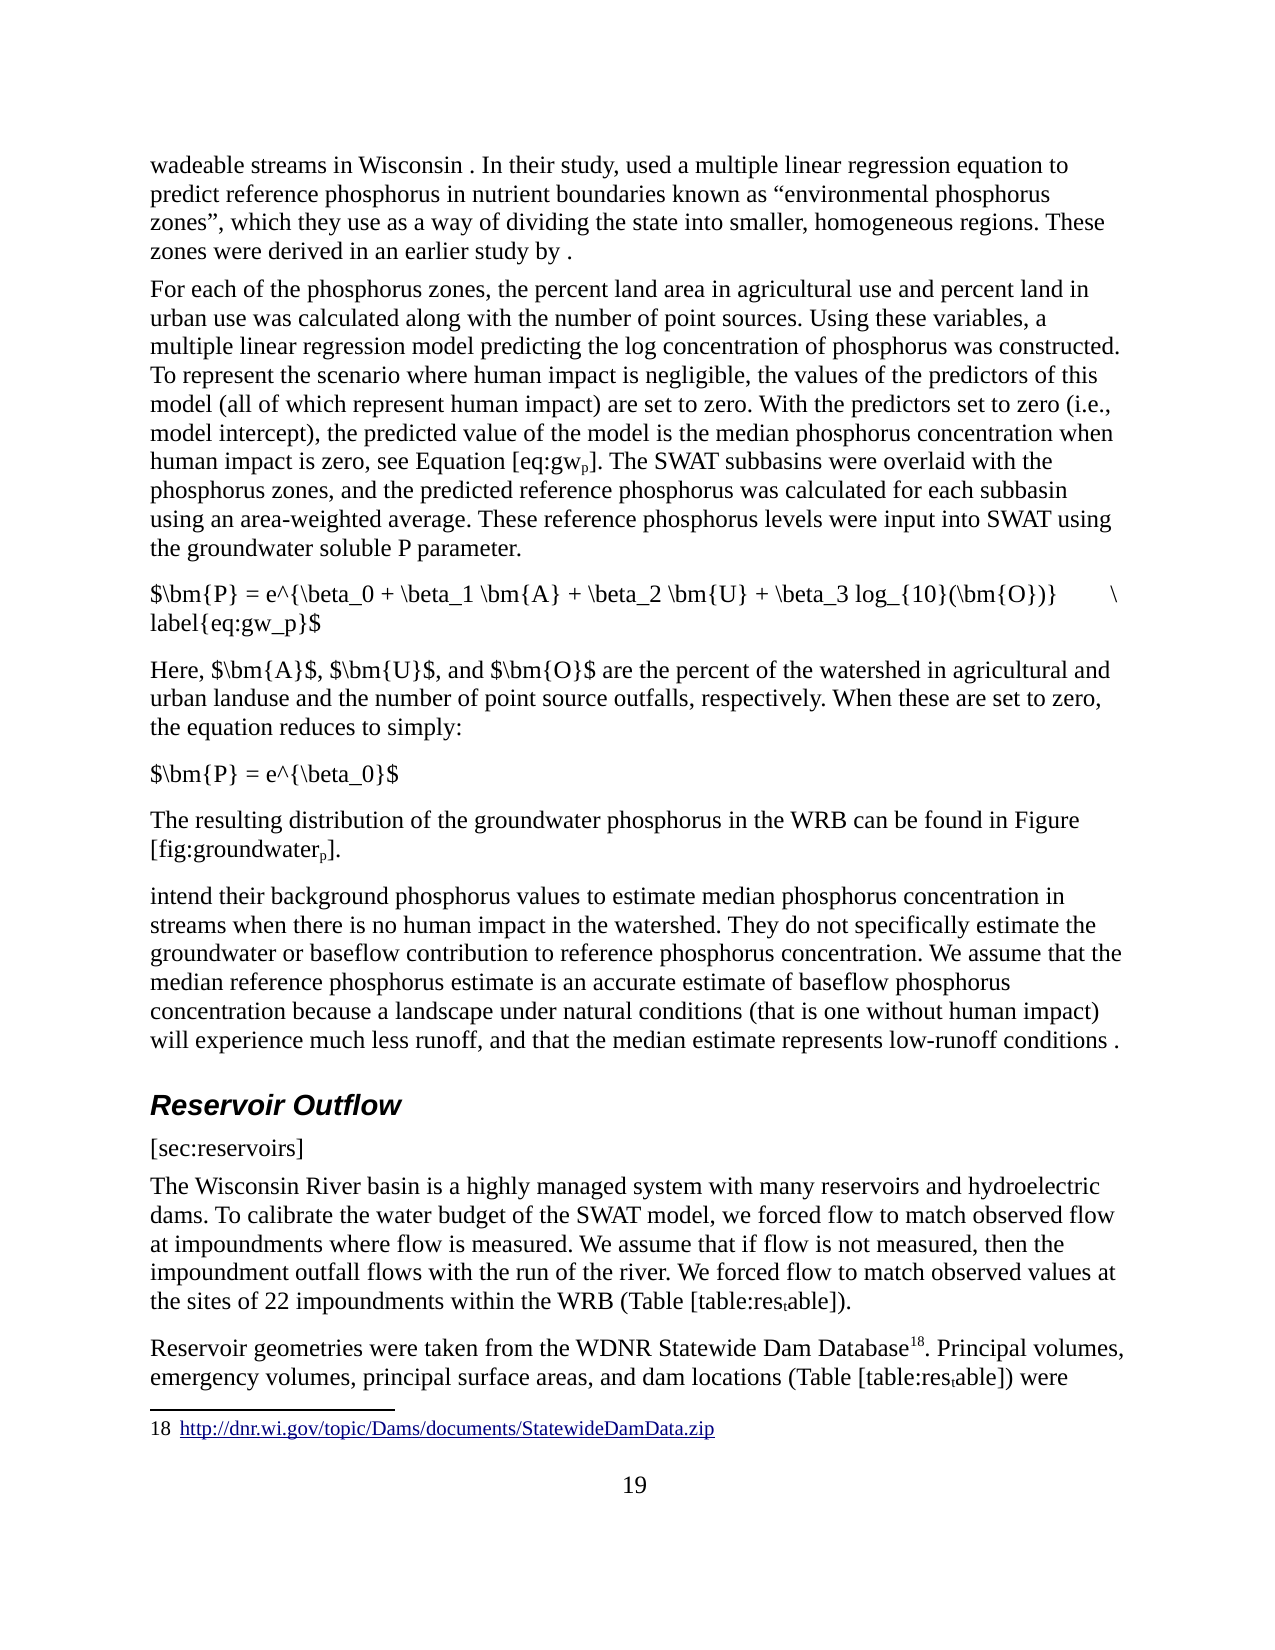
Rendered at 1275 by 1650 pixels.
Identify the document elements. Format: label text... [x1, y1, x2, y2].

text intend their background phosphorus values to estimate median phosphorus concentration in streams when there is no human impact in the watershed. They do not specifically estimate the groundwater or baseflow contribution to reference phosphorus concentration. We assume that the median reference phosphorus estimate is an accurate estimate of baseflow phosphorus concentration because a landscape under natural conditions (that is one without human impact) will experience much less runoff, and that the median estimate represents low-runoff conditions . [150, 881, 1125, 1053]
text The Wisconsin River basin is a highly managed system with many reservoirs and hydroelectric dams. To calibrate the water budget of the SWAT model, we forced flow to match observed flow at impoundments where flow is measured. We assume that if flow is not measured, then the impoundment outfall flows with the run of the river. We forced flow to match observed values at the sites of 22 impoundments within the WRB (Table [table:restable]). [150, 1171, 1125, 1315]
text For each of the phosphorus zones, the percent land area in agricultural use and percent land in urban use was calculated along with the number of point sources. Using these variables, a multiple linear regression model predicting the log concentration of phosphorus was constructed. To represent the scenario where human impact is negligible, the values of the predictors of this model (all of which represent human impact) are set to zero. With the predictors set to zero (i.e., model intercept), the predicted value of the model is the median phosphorus concentration when human impact is zero, see Equation [eq:gwp]. The SWAT subbasins were overlaid with the phosphorus zones, and the predicted reference phosphorus was calculated for each subbasin using an area-weighted average. These reference phosphorus levels were input into SWAT using the groundwater soluble P parameter. [150, 274, 1125, 561]
text Here, $\bm{A}$, $\bm{U}$, and $\bm{O}$ are the percent of the watershed in agricultural and urban landuse and the number of point source outfalls, respectively. When these are set to zero, the equation reduces to simply: [150, 655, 1125, 741]
text The resulting distribution of the groundwater phosphorus in the WRB can be found in Figure [fig:groundwaterp]. [150, 806, 1125, 863]
text $\bm{P} = e^{\beta_0}$ [150, 759, 1125, 788]
text Reservoir geometries were taken from the WDNR Statewide Dam Database. Principal volumes, emergency volumes, principal surface areas, and dam locations (Table [table:restable]) were [150, 1333, 1125, 1390]
text wadeable streams in Wisconsin . In their study, used a multiple linear regression equation to predict reference phosphorus in nutrient boundaries known as “environmental phosphorus zones”, which they use as a way of dividing the state into smaller, homogeneous regions. These zones were derived in an earlier study by . [150, 150, 1125, 265]
text [sec:reservoirs] [150, 1133, 1125, 1162]
text http://dnr.wi.gov/topic/Dams/documents/StatewideDamData.zip [150, 1416, 1125, 1440]
text $\bm{P} = e^{\beta_0 + \beta_1 \bm{A} + \beta_2 \bm{U} + \beta_3 log_{10}(\bm{O})} \label{eq:gw_p}$ [150, 579, 1125, 637]
subtitle Reservoir Outflow [150, 1087, 1125, 1121]
